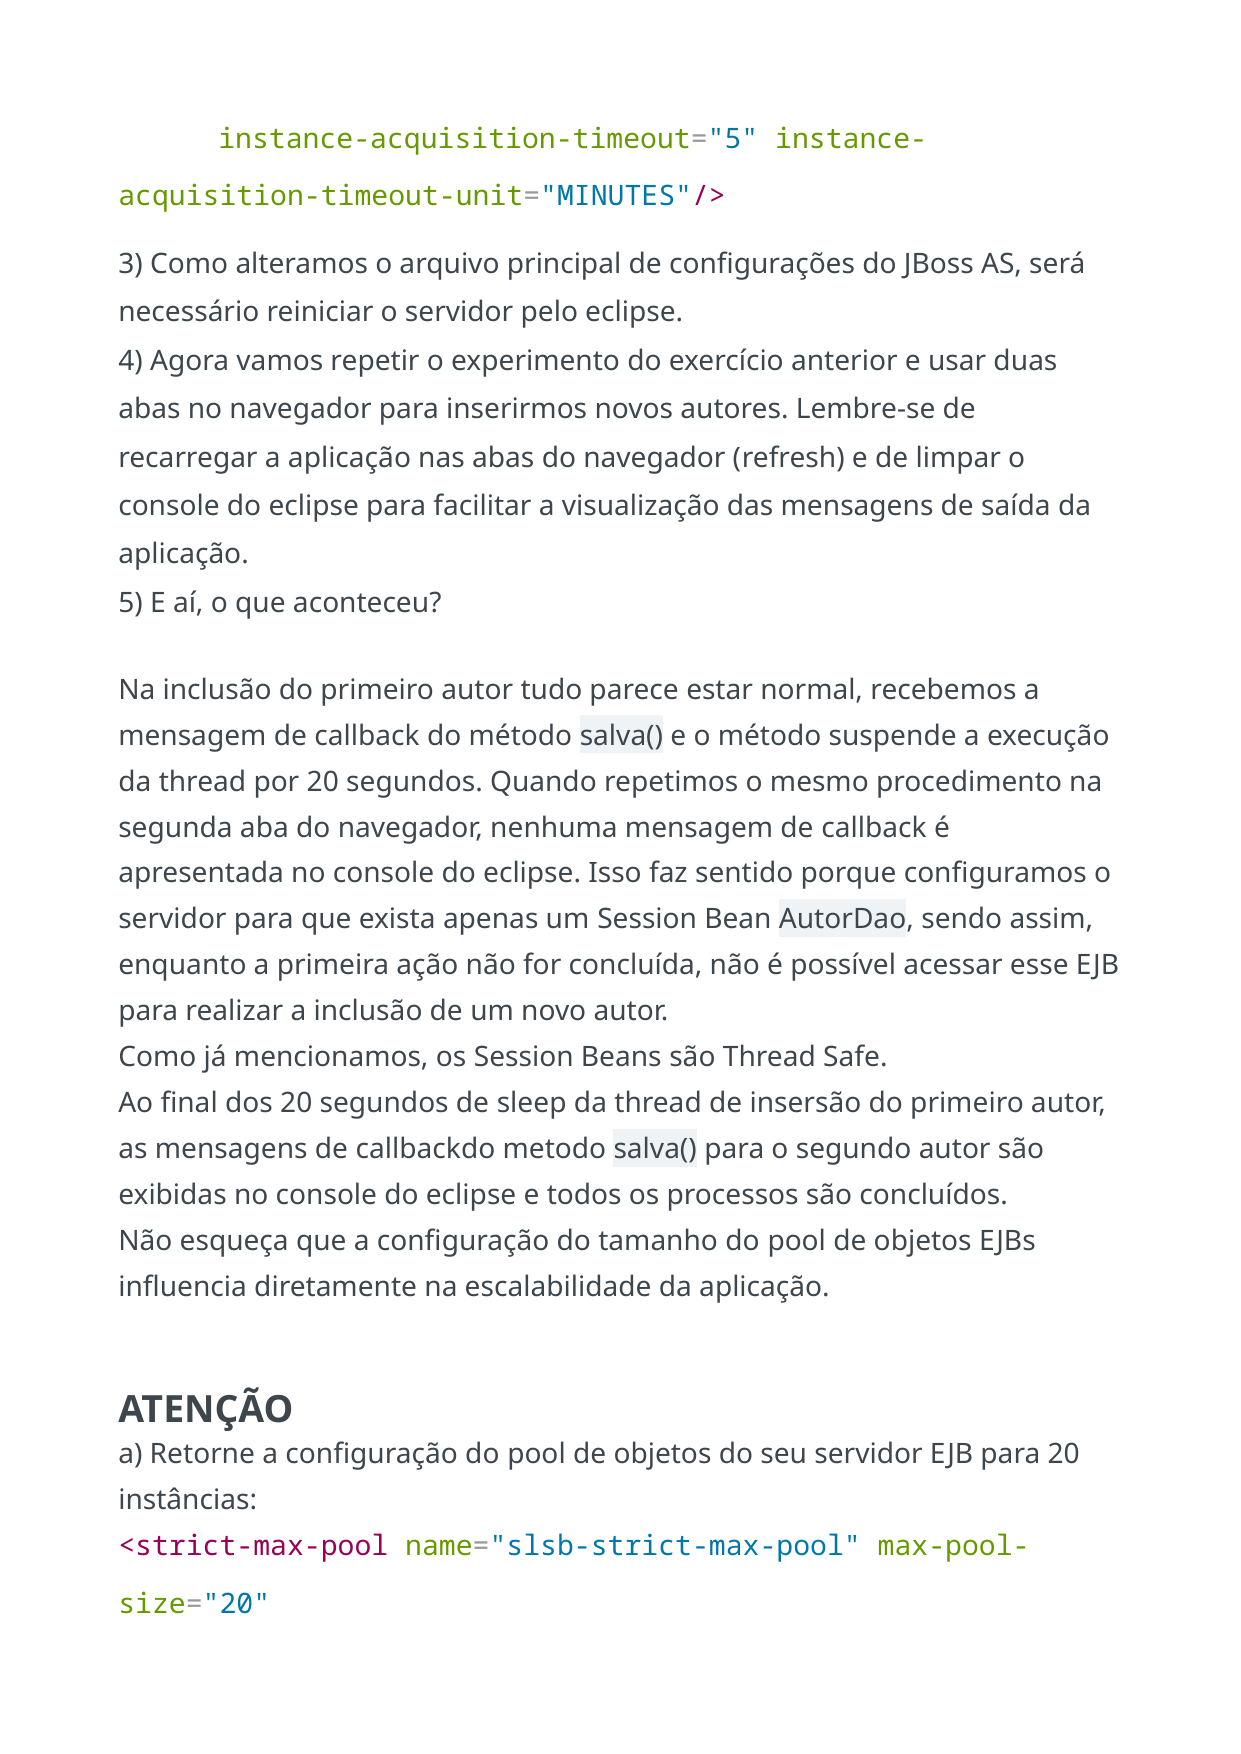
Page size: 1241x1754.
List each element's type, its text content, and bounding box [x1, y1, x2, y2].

text instance-acquisition-timeout="5" instance-acquisition-timeout-unit="MINUTES"/> [118, 118, 1122, 214]
text Na inclusão do primeiro autor tudo parece estar normal, recebemos a mensagem de callback do método salva() e o método suspende a execução da thread por 20 segundos. Quando repetimos o mesmo procedimento na segunda aba do navegador, nenhuma mensagem de callback é apresentada no console do eclipse. Isso faz sentido porque configuramos o servidor para que exista apenas um Session Bean AutorDao, sendo assim, enquanto a primeira ação não for concluída, não é possível acessar esse EJB para realizar a inclusão de um novo autor. [118, 669, 1122, 1029]
text Ao final dos 20 segundos de sleep da thread de insersão do primeiro autor, as mensagens de callbackdo metodo salva() para o segundo autor são exibidas no console do eclipse e todos os processos são concluídos. [118, 1082, 1122, 1213]
text 3) Como alteramos o arquivo principal de configurações do JBoss AS, será necessário reiniciar o servidor pelo eclipse. [118, 233, 1122, 330]
text 5) E aí, o que aconteceu? [118, 572, 1122, 621]
text Não esqueça que a configuração do tamanho do pool de objetos EJBs influencia diretamente na escalabilidade da aplicação. [118, 1220, 1122, 1304]
text <strict-max-pool name="slsb-strict-max-pool" max-pool-size="20" [118, 1525, 1122, 1621]
subtitle ATENÇÃO [118, 1382, 1122, 1433]
text a) Retorne a configuração do pool de objetos do seu servidor EJB para 20 instâncias: [118, 1433, 1122, 1518]
text Como já mencionamos, os Session Beans são Thread Safe. [118, 1037, 1122, 1075]
text 4) Agora vamos repetir o experimento do exercício anterior e usar duas abas no navegador para inserirmos novos autores. Lembre-se de recarregar a aplicação nas abas do navegador (refresh) e de limpar o console do eclipse para facilitar a visualização das mensagens de saída da aplicação. [118, 330, 1122, 572]
